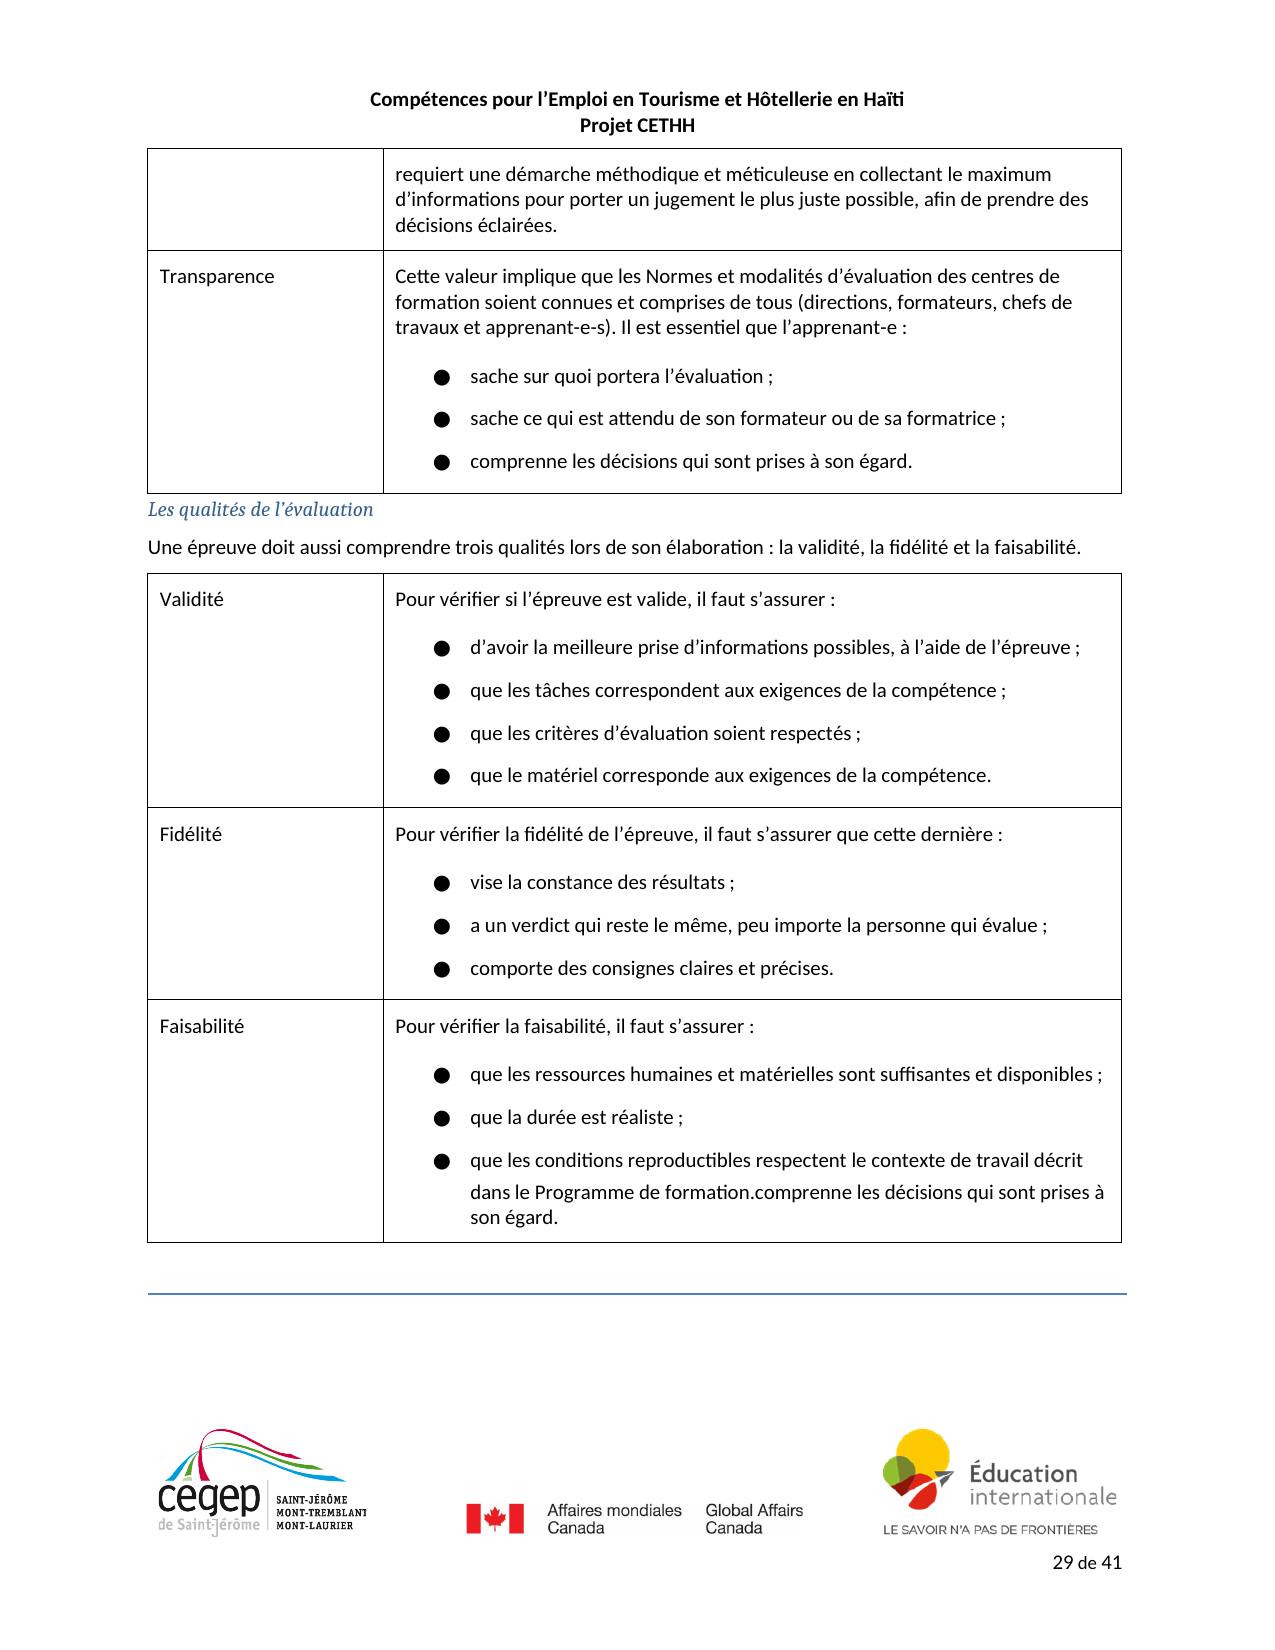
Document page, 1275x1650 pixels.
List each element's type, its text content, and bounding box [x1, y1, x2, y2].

table_cell Pour vérifier la fidélité de l’épreuve, il faut s’assurer que cette dernière : vise la constance des résultats ; a un verdict qui reste le même, peu importe la personne qui évalue ; comporte des consignes claires et précises. [384, 808, 1121, 999]
subtitle Les qualités de l’évaluation [148, 498, 1127, 522]
table_cell Cette valeur implique que les Normes et modalités d’évaluation des centres de formation soient connues et comprises de tous (directions, formateurs, chefs de travaux et apprenant-e-s). Il est essentiel que l’apprenant-e : sache sur quoi portera l’évaluation ; sache ce qui est attendu de son formateur ou de sa formatrice ; comprenne les décisions qui sont prises à son égard. [384, 251, 1121, 493]
picture [882, 1428, 1117, 1537]
picture [158, 1429, 367, 1537]
table_cell Faisabilité [148, 1000, 383, 1242]
table_cell [148, 149, 383, 250]
table_cell Pour vérifier la faisabilité, il faut s’assurer : que les ressources humaines et matérielles sont suffisantes et disponibles ; que la durée est réaliste ; que les conditions reproductibles respectent le contexte de travail décrit dans le Programme de formation.comprenne les décisions qui sont prises à son égard. [384, 1000, 1121, 1242]
table_cell Fidélité [148, 808, 383, 999]
text Une épreuve doit aussi comprendre trois qualités lors de son élaboration : la validité, la fidélité et la faisabilité. [148, 534, 1127, 560]
picture [466, 1500, 803, 1537]
table_header Validité [148, 574, 383, 807]
table_header Pour vérifier si l’épreuve est valide, il faut s’assurer : d’avoir la meilleure prise d’informations possibles, à l’aide de l’épreuve ; que les tâches correspondent aux exigences de la compétence ; que les critères d’évaluation soient respectés ; que le matériel corresponde aux exigences de la compétence. [384, 574, 1121, 807]
table_cell Transparence [148, 251, 383, 493]
table_cell requiert une démarche méthodique et méticuleuse en collectant le maximum d’informations pour porter un jugement le plus juste possible, afin de prendre des décisions éclairées. [384, 149, 1121, 250]
